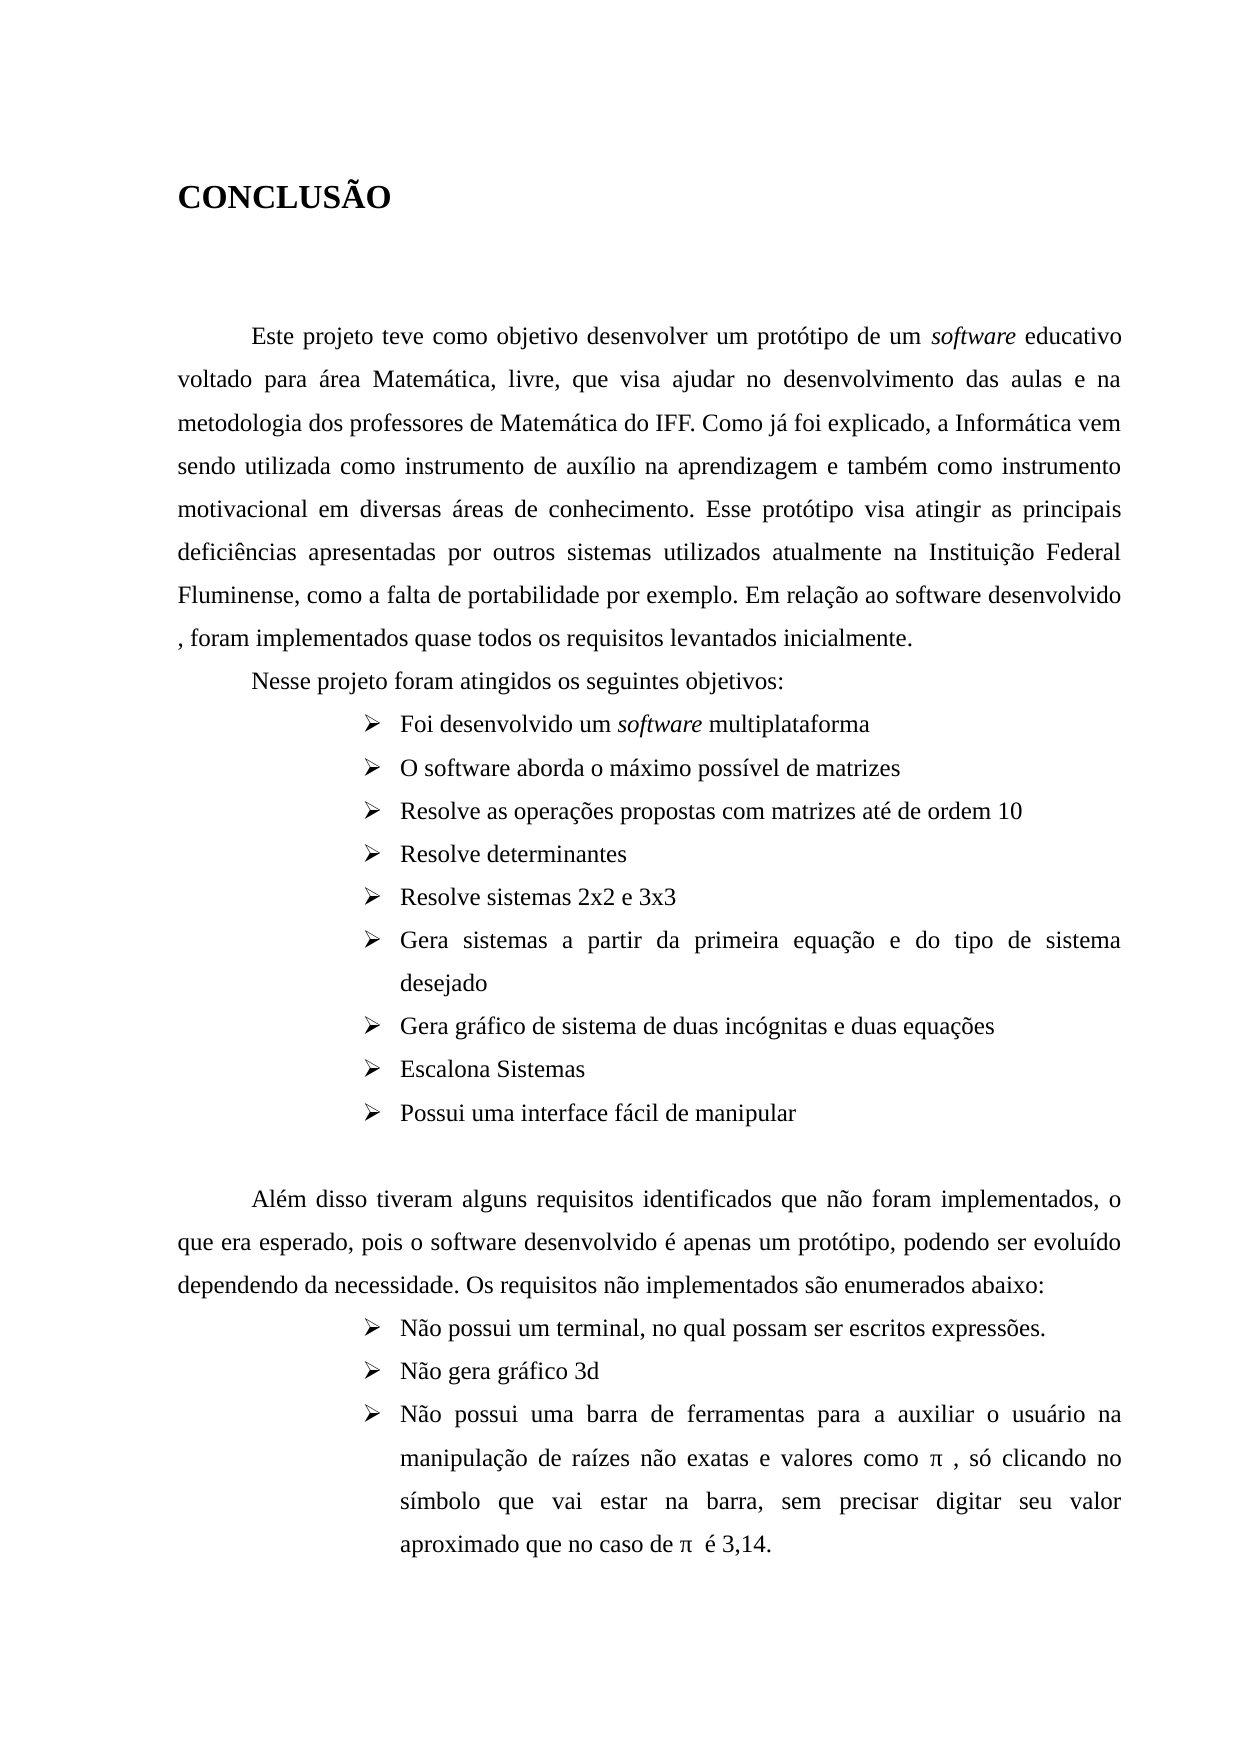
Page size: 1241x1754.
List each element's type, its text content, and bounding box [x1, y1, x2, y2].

list Não gera gráfico 3d [362, 1356, 1122, 1385]
list Não possui uma barra de ferramentas para a auxiliar o usuário na manipulação de raízes não exatas e valores como ‎π , só clicando no símbolo que vai estar na barra, sem precisar digitar seu valor aproximado que no caso de π é 3,14. [362, 1399, 1122, 1558]
list Resolve determinantes [362, 839, 1122, 868]
list Gera gráfico de sistema de duas incógnitas e duas equações [362, 1011, 1122, 1040]
list O software aborda o máximo possível de matrizes [362, 753, 1122, 781]
text Além disso tiveram alguns requisitos identificados que não foram implementados, o que era esperado, pois o software desenvolvido é apenas um protótipo, podendo ser evoluído dependendo da necessidade. Os requisitos não implementados são enumerados abaixo: [177, 1184, 1122, 1299]
text Nesse projeto foram atingidos os seguintes objetivos: [177, 666, 1122, 695]
list Resolve sistemas 2x2 e 3x3 [362, 882, 1122, 911]
list Resolve as operações propostas com matrizes até de ordem 10 [362, 796, 1122, 824]
list Foi desenvolvido um software multiplataforma [362, 709, 1122, 738]
subtitle CONCLUSÃO [177, 177, 1122, 216]
list Escalona Sistemas [362, 1054, 1122, 1083]
list Possui uma interface fácil de manipular [362, 1098, 1122, 1126]
list Gera sistemas a partir da primeira equação e do tipo de sistema desejado [362, 925, 1122, 997]
text Este projeto teve como objetivo desenvolver um protótipo de um software educativo voltado para área Matemática, livre, que visa ajudar no desenvolvimento das aulas e na metodologia dos professores de Matemática do IFF. Como já foi explicado, a Informática vem sendo utilizada como instrumento de auxílio na aprendizagem e também como instrumento motivacional em diversas áreas de conhecimento. Esse protótipo visa atingir as principais deficiências apresentadas por outros sistemas utilizados atualmente na Instituição Federal Fluminense, como a falta de portabilidade por exemplo. Em relação ao software desenvolvido , foram implementados quase todos os requisitos levantados inicialmente. [177, 321, 1122, 652]
list Não possui um terminal, no qual possam ser escritos expressões. [362, 1313, 1122, 1342]
